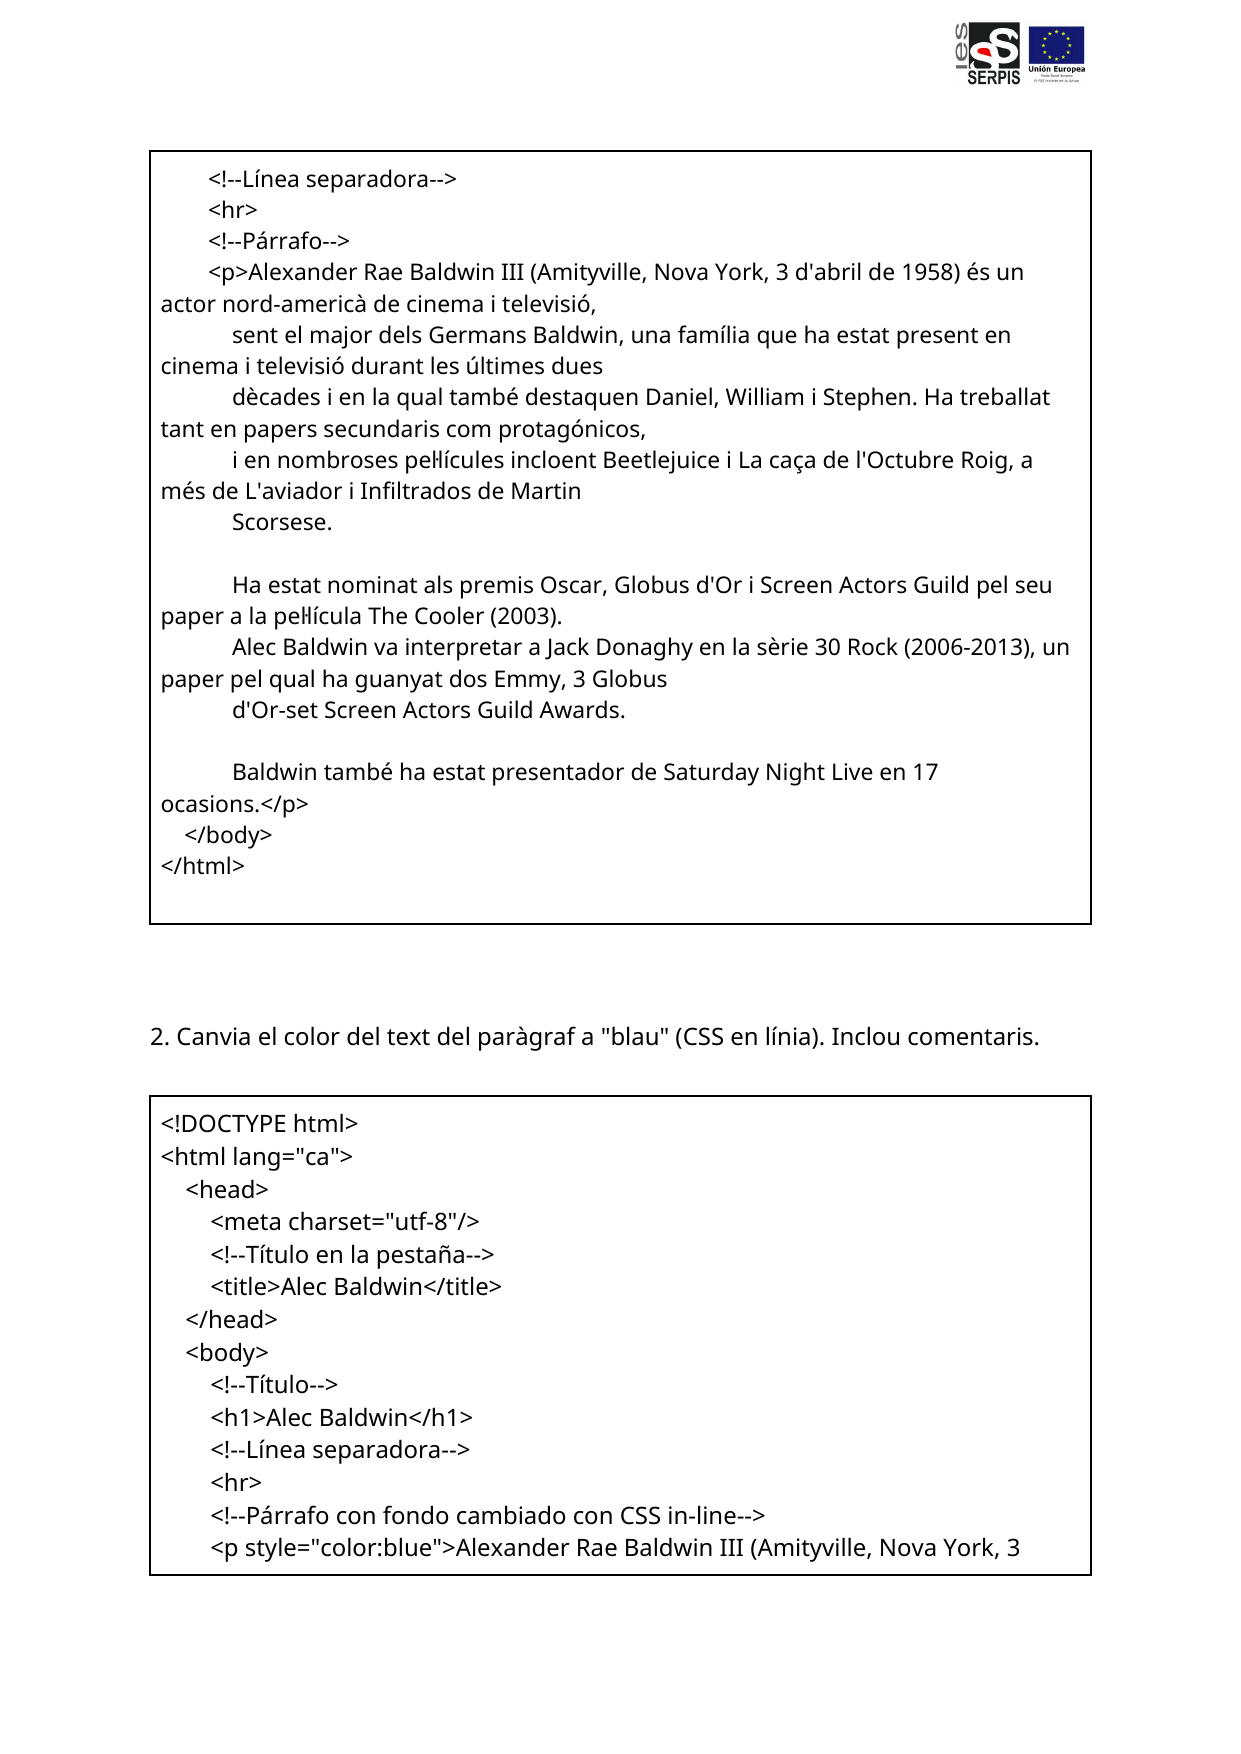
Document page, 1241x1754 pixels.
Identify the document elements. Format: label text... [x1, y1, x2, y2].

table_header <!--Línea separadora--> <hr> <!--Párrafo--> <p>Alexander Rae Baldwin III (Amityville, Nova York, 3 d'abril de 1958) és un actor nord-americà de cinema i televisió, sent el major dels Germans Baldwin, una família que ha estat present en cinema i televisió durant les últimes dues dècades i en la qual també destaquen Daniel, William i Stephen. Ha treballat tant en papers secundaris com protagónicos, i en nombroses pel·lícules incloent Beetlejuice i La caça de l'Octubre Roig, a més de L'aviador i Infiltrados de Martin Scorsese. Ha estat nominat als premis Oscar, Globus d'Or i Screen Actors Guild pel seu paper a la pel·lícula The Cooler (2003). Alec Baldwin va interpretar a Jack Donaghy en la sèrie 30 Rock (2006-2013), un paper pel qual ha guanyat dos Emmy, 3 Globus d'Or-set Screen Actors Guild Awards. Baldwin també ha estat presentador de Saturday Night Live en 17 ocasions.</p> </body> </html> [151, 152, 1090, 923]
text 2. Canvia el color del text del paràgraf a "blau" (CSS en línia). Inclou comentaris. [150, 1020, 1090, 1052]
table_header <!DOCTYPE html> <html lang="ca"> <head> <meta charset="utf-8"/> <!--Título en la pestaña--> <title>Alec Baldwin</title> </head> <body> <!--Título--> <h1>Alec Baldwin</h1> <!--Línea separadora--> <hr> <!--Párrafo con fondo cambiado con CSS in-line--> <p style="color:blue">Alexander Rae Baldwin III (Amityville, Nova York, 3 [151, 1097, 1090, 1574]
picture [950, 18, 1090, 87]
